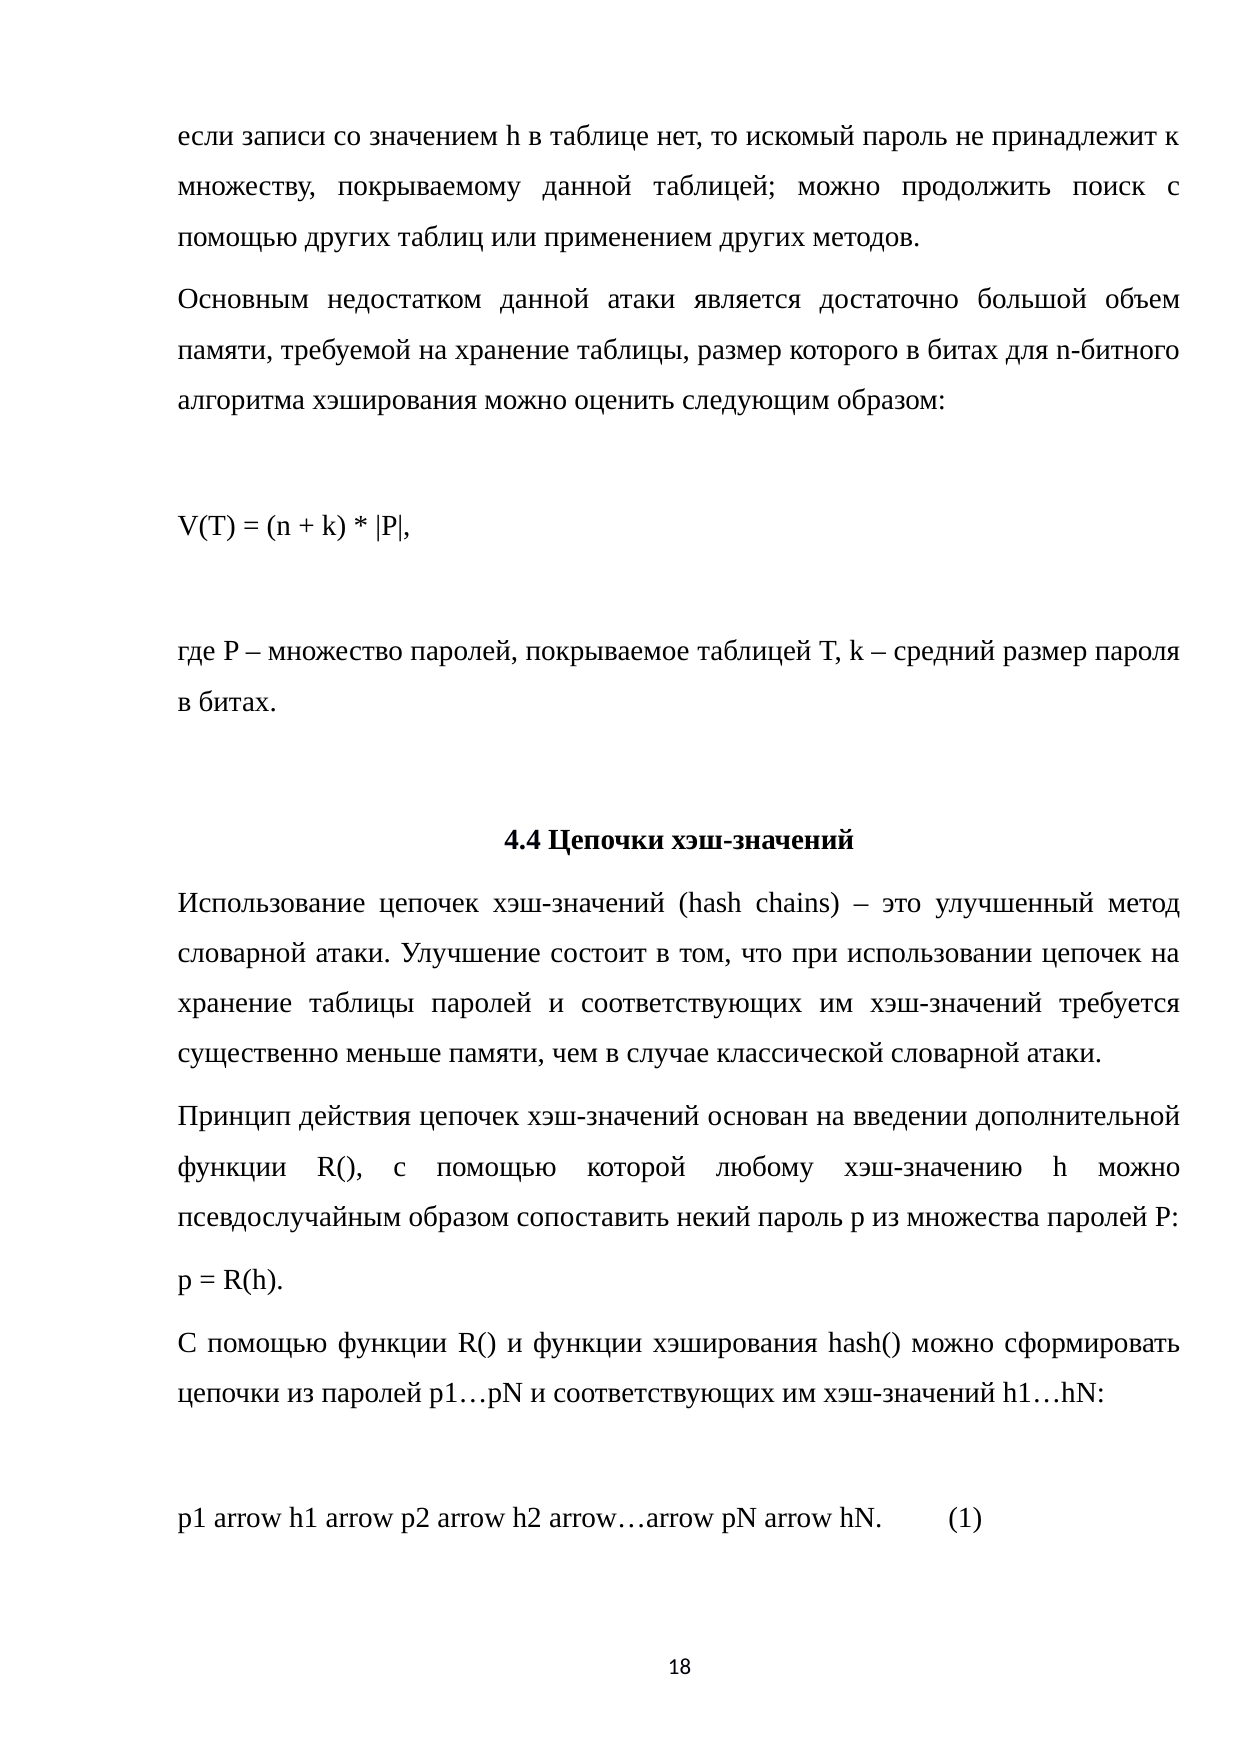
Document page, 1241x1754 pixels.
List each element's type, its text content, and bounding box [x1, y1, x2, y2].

text p = R(h). [177, 1262, 1181, 1295]
text С помощью функции R() и функции хэширования hash() можно сформировать цепочки из паролей p1…pN и соответствующих им хэш-значений h1…hN: [177, 1325, 1181, 1408]
text Основным недостатком данной атаки является достаточно большой объем памяти, требуемой на хранение таблицы, размер которого в битах для n-битного алгоритма хэширования можно оценить следующим образом: [177, 282, 1181, 416]
text Использование цепочек хэш-значений (hash chains) – это улучшенный метод словарной атаки. Улучшение состоит в том, что при использовании цепочек на хранение таблицы паролей и соответствующих им хэш-значений требуется существенно меньше памяти, чем в случае классической словарной атаки. [177, 885, 1181, 1069]
text V(T) = (n + k) * |P|, [177, 508, 1181, 541]
text Принцип действия цепочек хэш-значений основан на введении дополнительной функции R(), с помощью которой любому хэш-значению h можно псевдослучайным образом сопоставить некий пароль p из множества паролей P: [177, 1098, 1181, 1233]
subtitle 4.4 Цепочки хэш-значений [177, 822, 1181, 855]
text где P – множество паролей, покрываемое таблицей T, k – средний размер пароля в битах. [177, 633, 1181, 717]
text p1 arrow h1 arrow p2 arrow h2 arrow…arrow pN arrow hN. (1) [177, 1501, 1181, 1534]
text если записи со значением h в таблице нет, то искомый пароль не принадлежит к множеству, покрываемому данной таблицей; можно продолжить поиск с помощью других таблиц или применением других методов. [177, 118, 1181, 252]
